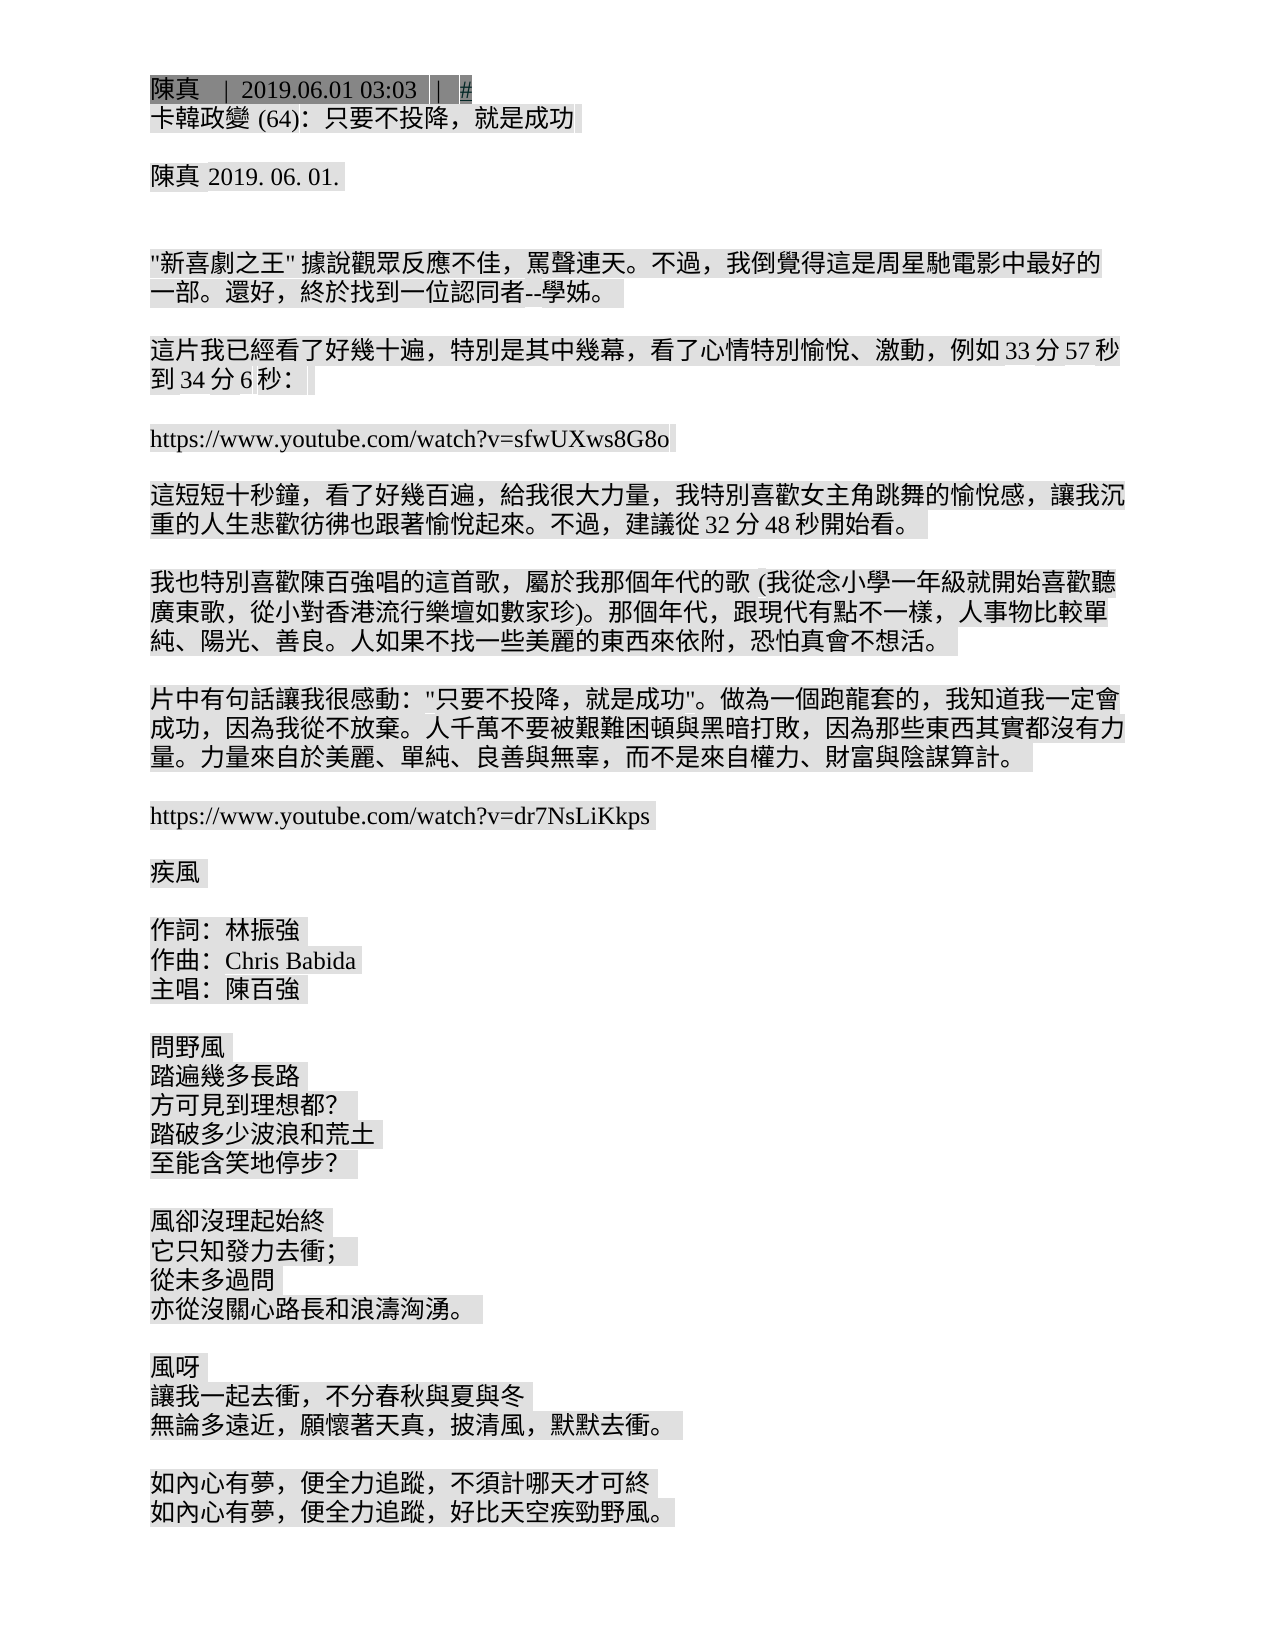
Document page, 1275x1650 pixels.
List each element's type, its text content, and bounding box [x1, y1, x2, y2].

text 卡韓政變 (64)：只要不投降，就是成功 陳真 2019. 06. 01. "新喜劇之王" 據說觀眾反應不佳，罵聲連天。不過，我倒覺得這是周星馳電影中最好的一部。還好，終於找到一位認同者--學姊。 這片我已經看了好幾十遍，特別是其中幾幕，看了心情特別愉悅、激動，例如33分57秒到34分6秒： https://www.youtube.com/watch?v=sfwUXws8G8o 這短短十秒鐘，看了好幾百遍，給我很大力量，我特別喜歡女主角跳舞的愉悅感，讓我沉重的人生悲歡彷彿也跟著愉悅起來。不過，建議從32分48秒開始看。 我也特別喜歡陳百強唱的這首歌，屬於我那個年代的歌 (我從念小學一年級就開始喜歡聽廣東歌，從小對香港流行樂壇如數家珍)。那個年代，跟現代有點不一樣，人事物比較單純、陽光、善良。人如果不找一些美麗的東西來依附，恐怕真會不想活。 片中有句話讓我很感動："只要不投降，就是成功"。做為一個跑龍套的，我知道我一定會成功，因為我從不放棄。人千萬不要被艱難困頓與黑暗打敗，因為那些東西其實都沒有力量。力量來自於美麗、單純、良善與無辜，而不是來自權力、財富與陰謀算計。 https://www.youtube.com/watch?v=dr7NsLiKkps 疾風 作詞：林振強 作曲：Chris Babida 主唱：陳百強 問野風 踏遍幾多長路 方可見到理想都？ 踏破多少波浪和荒土 至能含笑地停步？ 風卻沒理起始終 它只知發力去衝； 從未多過問 亦從沒關心路長和浪濤洶湧。 風呀 讓我一起去衝，不分春秋與夏與冬 無論多遠近，願懷著天真，披清風，默默去衝。 如內心有夢，便全力追蹤，不須計哪天才可終 如內心有夢，便全力追蹤，好比天空疾勁野風。 [150, 104, 1125, 1527]
text 陳真 | 2019.06.01 03:03 | # [150, 75, 1125, 104]
